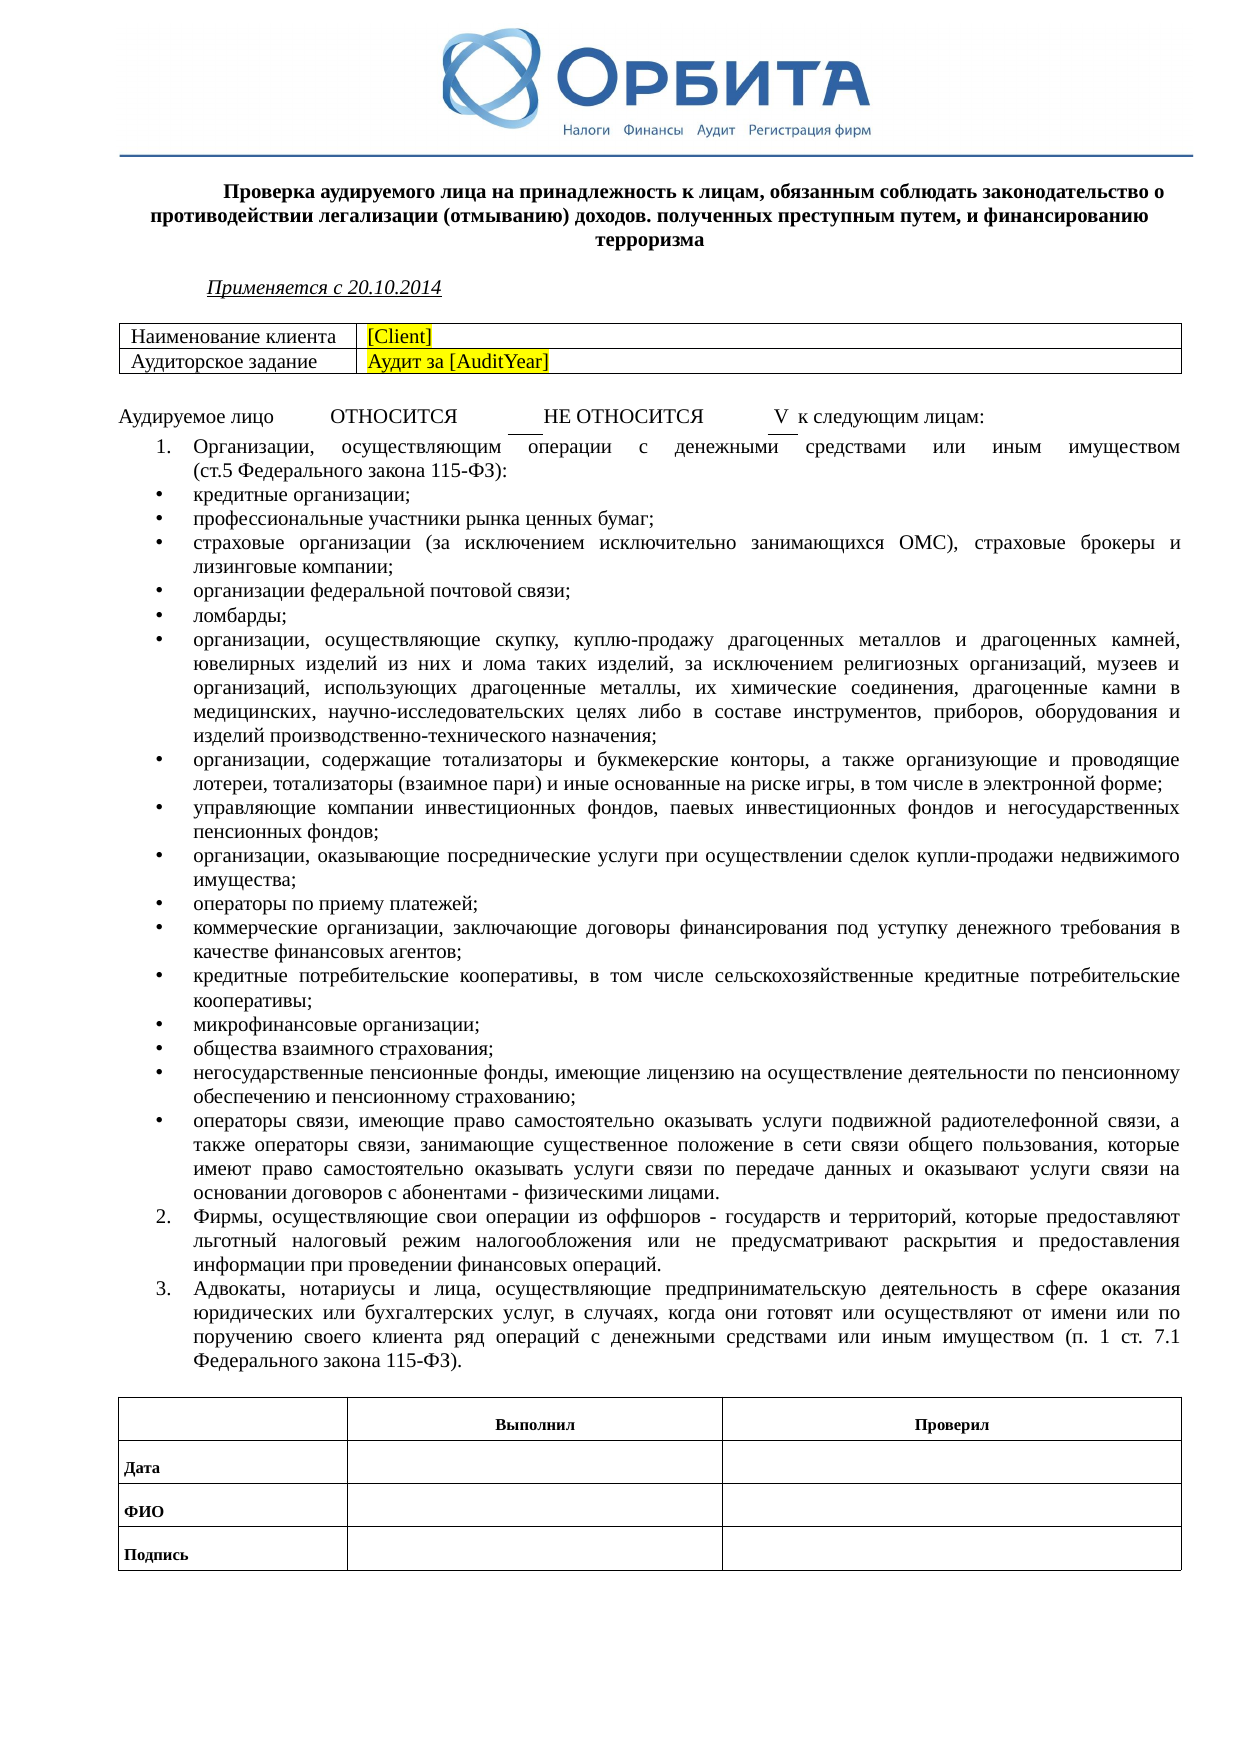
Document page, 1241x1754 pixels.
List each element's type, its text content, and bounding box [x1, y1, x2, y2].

list страховые организации (за исключением исключительно занимающихся ОМС), страховые брокеры и лизинговые компании; [156, 530, 1181, 578]
table_header [508, 399, 543, 434]
list Организации, осуществляющим операции с денежными средствами или иным имуществом (ст.5 Федерального закона 115-ФЗ): [156, 434, 1181, 482]
list общества взаимного страхования; [156, 1036, 1181, 1060]
table_cell [348, 1441, 722, 1483]
list Фирмы, осуществляющие свои операции из оффшоров - государств и территорий, которые предоставляют льготный налоговый режим налогообложения или не предусматривают раскрытия и предоставления информации при проведении финансовых операций. [156, 1204, 1181, 1276]
table_header Аудируемое лицо [118, 399, 330, 434]
table_cell [348, 1527, 722, 1569]
list ломбарды; [156, 602, 1181, 627]
list организации, содержащие тотализаторы и букмекерские конторы, а также организующие и проводящие лотереи, тотализаторы (взаимное пари) и иные основанные на риске игры, в том числе в электронной форме; [156, 747, 1181, 795]
table_cell [723, 1527, 1181, 1569]
table_cell Аудиторское задание [120, 349, 356, 373]
table_header ОТНОСИТСЯ [330, 399, 508, 434]
table_header [Client] [357, 324, 1181, 348]
text Применяется с 20.10.2014 [118, 275, 1181, 299]
list управляющие компании инвестиционных фондов, паевых инвестиционных фондов и негосударственных пенсионных фондов; [156, 795, 1181, 843]
table_cell [348, 1484, 722, 1526]
table_header Проверил [723, 1398, 1181, 1440]
list организации, оказывающие посреднические услуги при осуществлении сделок купли-продажи недвижимого имущества; [156, 843, 1181, 891]
list Адвокаты, нотариусы и лица, осуществляющие предпринимательскую деятельность в сфере оказания юридических или бухгалтерских услуг, в случаях, когда они готовят или осуществляют от имени или по поручению своего клиента ряд операций с денежными средствами или иным имуществом (п. 1 ст. 7.1 Федерального закона 115-ФЗ). [156, 1276, 1181, 1372]
table_header V [768, 399, 798, 434]
list кредитные потребительские кооперативы, в том числе сельскохозяйственные кредитные потребительские кооперативы; [156, 963, 1181, 1012]
list коммерческие организации, заключающие договоры финансирования под уступку денежного требования в качестве финансовых агентов; [156, 915, 1181, 963]
table_cell [723, 1484, 1181, 1526]
list профессиональные участники рынка ценных бумаг; [156, 506, 1181, 530]
table_header Выполнил [348, 1398, 722, 1440]
table_cell Дата [119, 1441, 347, 1483]
list операторы по приему платежей; [156, 891, 1181, 915]
picture [115, 23, 1194, 157]
list операторы связи, имеющие право самостоятельно оказывать услуги подвижной радиотелефонной связи, а также операторы связи, занимающие существенное положение в сети связи общего пользования, которые имеют право самостоятельно оказывать услуги связи по передаче данных и оказывают услуги связи на основании договоров с абонентами - физическими лицами. [156, 1108, 1181, 1204]
list организации федеральной почтовой связи; [156, 578, 1181, 602]
table_header [119, 1398, 347, 1440]
text Проверка аудируемого лица на принадлежность к лицам, обязанным соблюдать законодательство о противодействии легализации (отмыванию) доходов. полученных преступным путем, и финансированию терроризма [118, 179, 1181, 251]
table_cell [723, 1441, 1181, 1483]
list организации, осуществляющие скупку, куплю-продажу драгоценных металлов и драгоценных камней, ювелирных изделий из них и лома таких изделий, за исключением религиозных организаций, музеев и организаций, использующих драгоценные металлы, их химические соединения, драгоценные камни в медицинских, научно-исследовательских целях либо в составе инструментов, приборов, оборудования и изделий производственно-технического назначения; [156, 627, 1181, 747]
table_cell Аудит за [AuditYear] [357, 349, 1181, 373]
list кредитные организации; [156, 482, 1181, 506]
list негосударственные пенсионные фонды, имеющие лицензию на осуществление деятельности по пенсионному обеспечению и пенсионному страхованию; [156, 1060, 1181, 1108]
table_header Наименование клиента [120, 324, 356, 348]
table_cell ФИО [119, 1484, 347, 1526]
table_header НЕ ОТНОСИТСЯ [543, 399, 768, 434]
table_header к следующим лицам: [798, 399, 1181, 434]
table_cell Подпись [119, 1527, 347, 1569]
list микрофинансовые организации; [156, 1012, 1181, 1036]
